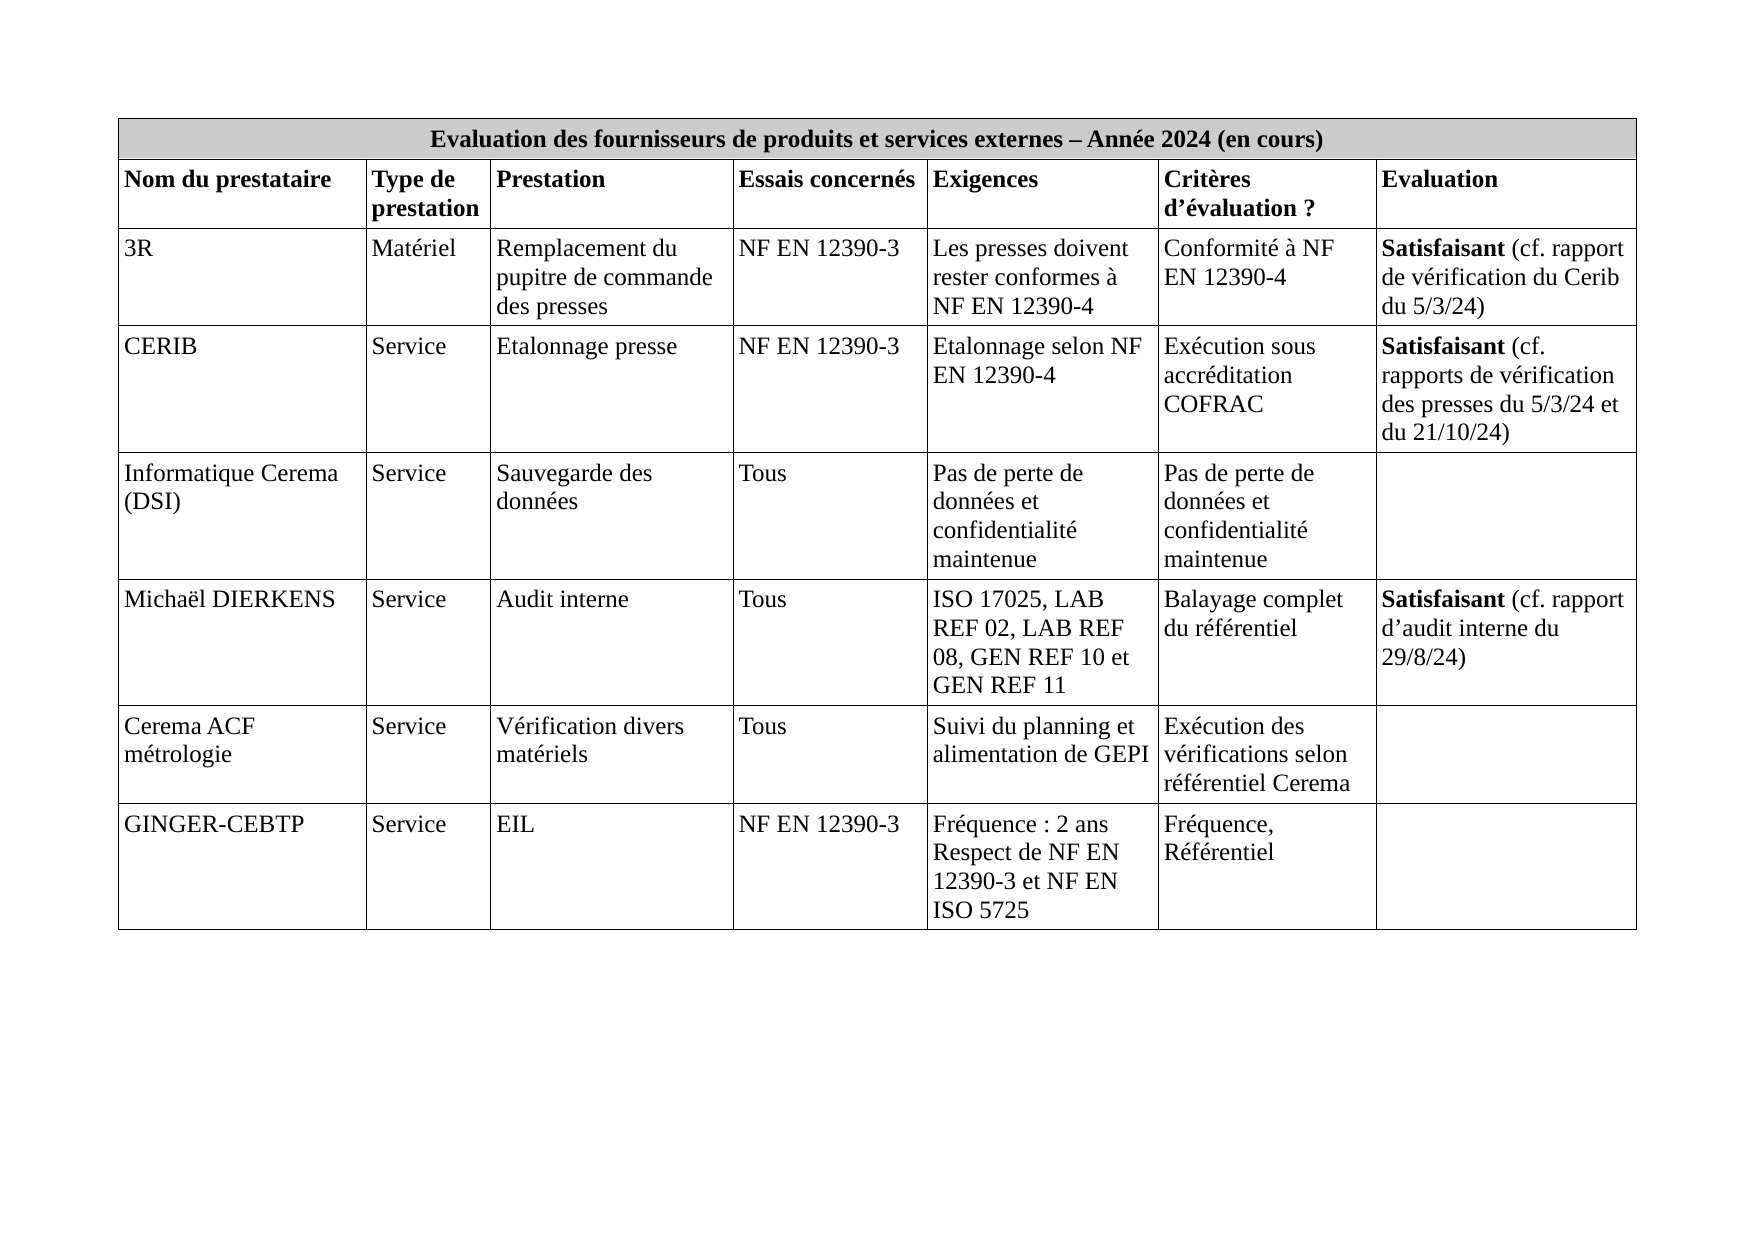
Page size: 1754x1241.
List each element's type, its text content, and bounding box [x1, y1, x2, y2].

table_cell Evaluation [1377, 160, 1636, 227]
table_cell Exécution sous accréditation COFRAC [1159, 326, 1376, 452]
table_header Evaluation des fournisseurs de produits et services externes – Année 2024 (en cours) [119, 119, 1636, 158]
table_cell Informatique Cerema (DSI) [119, 453, 366, 578]
table_cell Prestation [491, 160, 733, 227]
table_cell Service [367, 706, 490, 803]
table_cell Vérification divers matériels [491, 706, 733, 803]
table_cell Tous [734, 706, 927, 803]
table_cell Nom du prestataire [119, 160, 366, 227]
table_cell Etalonnage presse [491, 326, 733, 452]
table_cell NF EN 12390-3 [734, 229, 927, 325]
table_cell Satisfaisant (cf. rapports de vérification des presses du 5/3/24 et du 21/10/24) [1377, 326, 1636, 452]
table_cell Pas de perte de données et confidentialité maintenue [1159, 453, 1376, 578]
table_cell Conformité à NF EN 12390-4 [1159, 229, 1376, 325]
table_cell Cerema ACF métrologie [119, 706, 366, 803]
table_cell Service [367, 804, 490, 929]
table_cell ISO 17025, LAB REF 02, LAB REF 08, GEN REF 10 et GEN REF 11 [928, 580, 1158, 705]
table_cell Balayage complet du référentiel [1159, 580, 1376, 705]
table_cell Exigences [928, 160, 1158, 227]
table_cell [1377, 804, 1636, 929]
table_cell Etalonnage selon NF EN 12390-4 [928, 326, 1158, 452]
table_cell Service [367, 453, 490, 578]
table_cell Type de prestation [367, 160, 490, 227]
table_cell Fréquence, Référentiel [1159, 804, 1376, 929]
table_cell [1377, 453, 1636, 578]
table_cell Michaël DIERKENS [119, 580, 366, 705]
table_cell Service [367, 580, 490, 705]
table_cell Fréquence : 2 ans Respect de NF EN 12390-3 et NF EN ISO 5725 [928, 804, 1158, 929]
table_cell Matériel [367, 229, 490, 325]
table_cell Exécution des vérifications selon référentiel Cerema [1159, 706, 1376, 803]
table_cell Tous [734, 580, 927, 705]
table_cell Tous [734, 453, 927, 578]
table_cell Essais concernés [734, 160, 927, 227]
table_cell NF EN 12390-3 [734, 804, 927, 929]
table_cell EIL [491, 804, 733, 929]
table_cell Pas de perte de données et confidentialité maintenue [928, 453, 1158, 578]
table_cell Les presses doivent rester conformes à NF EN 12390-4 [928, 229, 1158, 325]
table_cell Satisfaisant (cf. rapport de vérification du Cerib du 5/3/24) [1377, 229, 1636, 325]
table_cell Satisfaisant (cf. rapport d’audit interne du 29/8/24) [1377, 580, 1636, 705]
table_cell 3R [119, 229, 366, 325]
table_cell CERIB [119, 326, 366, 452]
table_cell Critères d’évaluation ? [1159, 160, 1376, 227]
table_cell GINGER-CEBTP [119, 804, 366, 929]
table_cell Service [367, 326, 490, 452]
table_cell Sauvegarde des données [491, 453, 733, 578]
table_cell Suivi du planning et alimentation de GEPI [928, 706, 1158, 803]
table_cell [1377, 706, 1636, 803]
table_cell NF EN 12390-3 [734, 326, 927, 452]
table_cell Audit interne [491, 580, 733, 705]
table_cell Remplacement du pupitre de commande des presses [491, 229, 733, 325]
